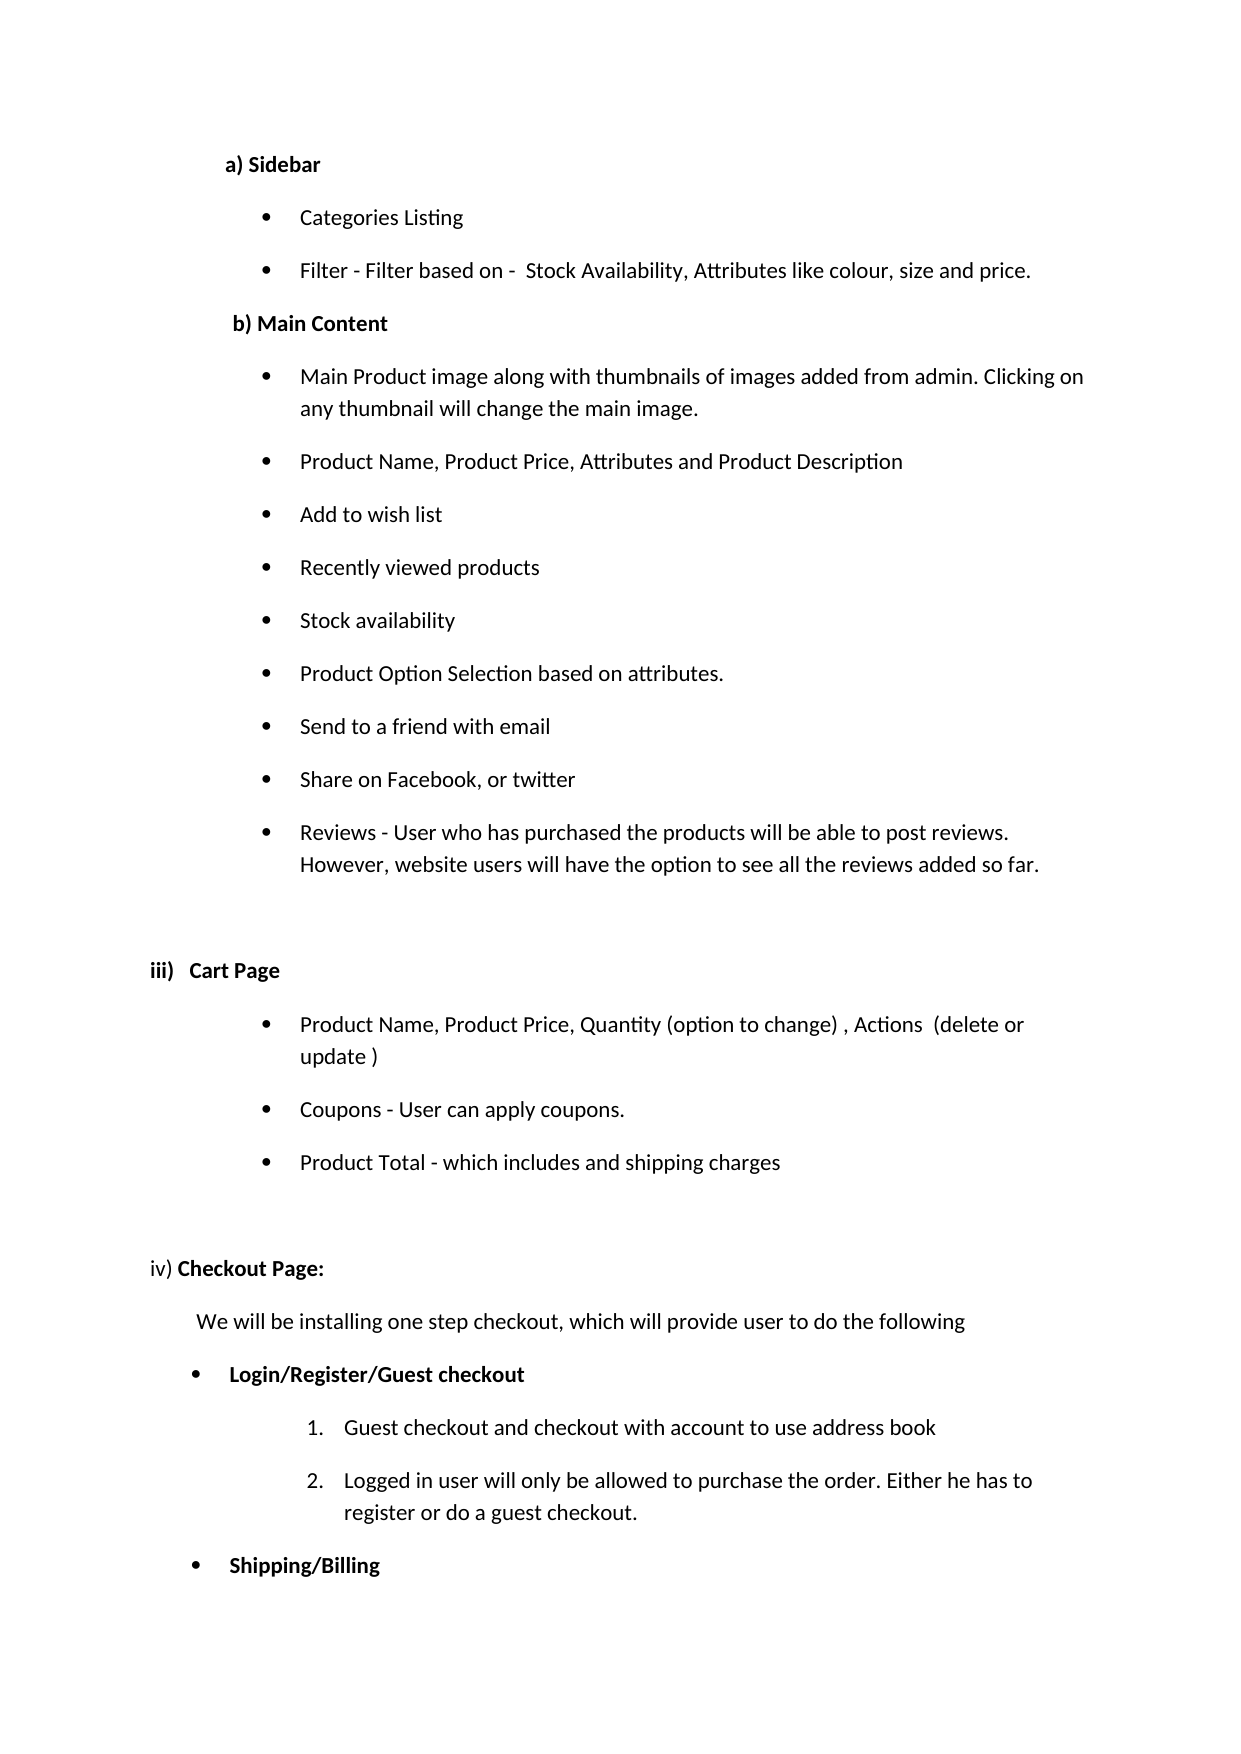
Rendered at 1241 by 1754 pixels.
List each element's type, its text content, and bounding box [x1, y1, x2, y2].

text iv) Checkout Page: [150, 1254, 1090, 1282]
list Logged in user will only be allowed to purchase the order. Either he has to register or do a guest checkout. [306, 1466, 1090, 1526]
list Reviews - User who has purchased the products will be able to post reviews. However, website users will have the option to see all the reviews added so far. [262, 818, 1090, 879]
list Send to a friend with email [262, 712, 1090, 740]
list Filter - Filter based on - Stock Availability, Attributes like colour, size and price. [262, 256, 1090, 284]
list Shipping/Billing [192, 1551, 1090, 1579]
list Login/Register/Guest checkout [192, 1360, 1090, 1388]
list Add to wish list [262, 500, 1090, 528]
list Share on Facebook, or twitter [262, 765, 1090, 793]
list Categories Listing [262, 203, 1090, 231]
list Stock availability [262, 606, 1090, 634]
list Recently viewed products [262, 553, 1090, 581]
text iii) Cart Page [150, 957, 1090, 985]
list Product Total - which includes and shipping charges [262, 1148, 1090, 1176]
text We will be installing one step checkout, which will provide user to do the following [150, 1307, 1090, 1335]
list Coupons - User can apply coupons. [262, 1095, 1090, 1123]
list Main Product image along with thumbnails of images added from admin. Clicking on any thumbnail will change the main image. [262, 362, 1090, 422]
list Guest checkout and checkout with account to use address book [306, 1413, 1090, 1441]
list Product Name, Product Price, Attributes and Product Description [262, 447, 1090, 475]
list Product Option Selection based on attributes. [262, 659, 1090, 687]
list Product Name, Product Price, Quantity (option to change) , Actions (delete or update ) [262, 1010, 1090, 1070]
text b) Main Content [150, 309, 1090, 337]
text a) Sidebar [150, 150, 1090, 178]
